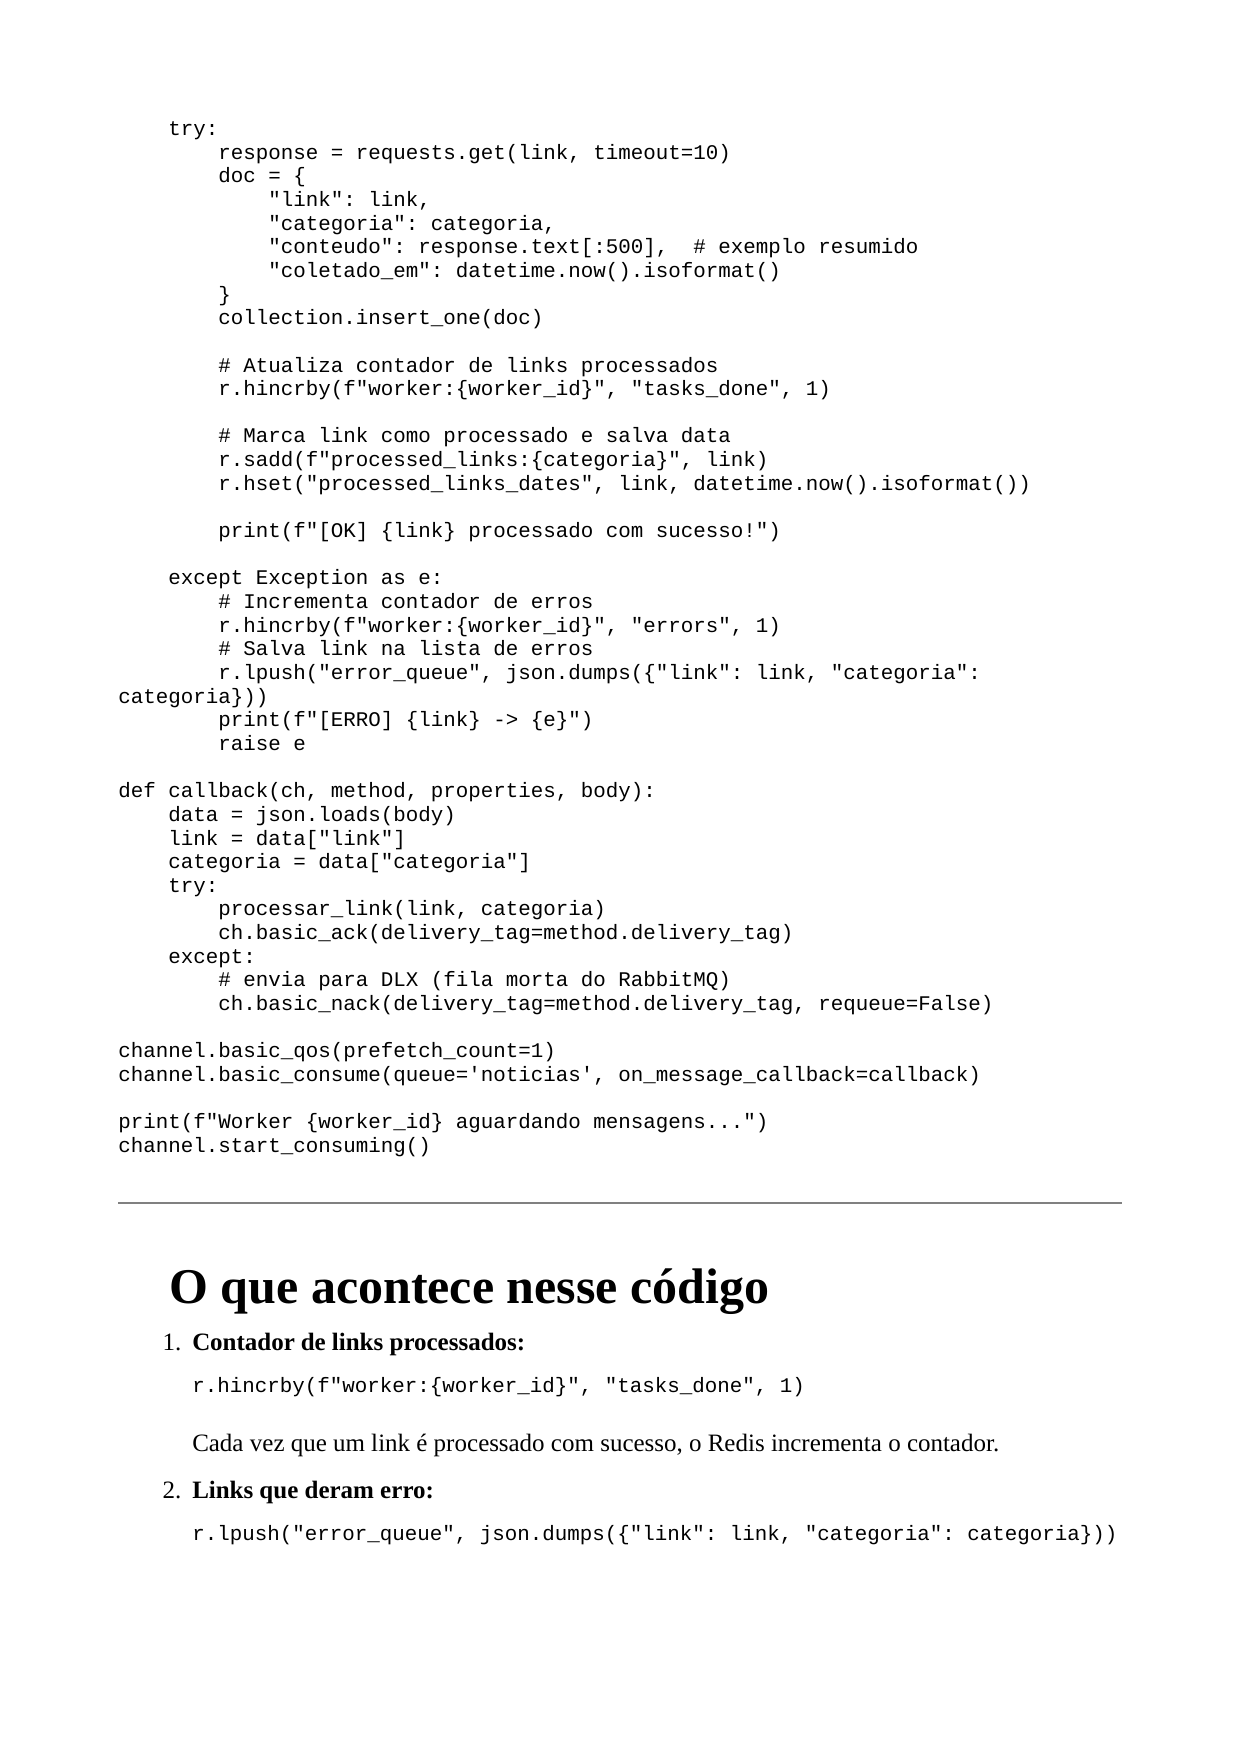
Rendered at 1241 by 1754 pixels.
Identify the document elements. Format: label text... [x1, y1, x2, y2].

text try: [118, 875, 1122, 898]
text def callback(ch, method, properties, body): [118, 780, 1122, 804]
text response = requests.get(link, timeout=10) [118, 142, 1122, 165]
list Cada vez que um link é processado com sucesso, o Redis incrementa o contador. [162, 1428, 1122, 1457]
text # Atualiza contador de links processados [118, 354, 1122, 378]
text try: [118, 118, 1122, 142]
text "coletado_em": datetime.now().isoformat() [118, 260, 1122, 284]
text } [118, 284, 1122, 307]
text "conteudo": response.text[:500], # exemplo resumido [118, 236, 1122, 260]
text doc = { [118, 165, 1122, 189]
text channel.start_consuming() [118, 1135, 1122, 1158]
text except: [118, 946, 1122, 969]
text ch.basic_ack(delivery_tag=method.delivery_tag) [118, 922, 1122, 946]
text r.hset("processed_links_dates", link, datetime.now().isoformat()) [118, 473, 1122, 496]
list Contador de links processados: [162, 1327, 1122, 1356]
text r.hincrby(f"worker:{worker_id}", "tasks_done", 1) [118, 378, 1122, 402]
list r.hincrby(f"worker:{worker_id}", "tasks_done", 1) [162, 1375, 1122, 1398]
text data = json.loads(body) [118, 804, 1122, 827]
text # Salva link na lista de erros [118, 638, 1122, 662]
list r.lpush("error_queue", json.dumps({"link": link, "categoria": categoria})) [162, 1523, 1122, 1547]
text processar_link(link, categoria) [118, 898, 1122, 922]
text ch.basic_nack(delivery_tag=method.delivery_tag, requeue=False) [118, 993, 1122, 1017]
text "categoria": categoria, [118, 213, 1122, 236]
text link = data["link"] [118, 827, 1122, 851]
list Links que deram erro: [162, 1476, 1122, 1504]
text r.sadd(f"processed_links:{categoria}", link) [118, 449, 1122, 473]
text # Marca link como processado e salva data [118, 426, 1122, 449]
text # envia para DLX (fila morta do RabbitMQ) [118, 969, 1122, 993]
text # Incrementa contador de erros [118, 591, 1122, 615]
text r.lpush("error_queue", json.dumps({"link": link, "categoria": categoria})) [118, 662, 1122, 709]
text raise e [118, 733, 1122, 757]
text print(f"[OK] {link} processado com sucesso!") [118, 520, 1122, 544]
text collection.insert_one(doc) [118, 307, 1122, 331]
text r.hincrby(f"worker:{worker_id}", "errors", 1) [118, 615, 1122, 638]
text channel.basic_qos(prefetch_count=1) [118, 1040, 1122, 1064]
text channel.basic_consume(queue='noticias', on_message_callback=callback) [118, 1064, 1122, 1088]
text "link": link, [118, 189, 1122, 213]
subtitle 🔹 O que acontece nesse código [118, 1257, 1122, 1315]
text except Exception as e: [118, 567, 1122, 591]
text categoria = data["categoria"] [118, 851, 1122, 875]
text print(f"Worker {worker_id} aguardando mensagens...") [118, 1111, 1122, 1135]
text print(f"[ERRO] {link} -> {e}") [118, 709, 1122, 733]
